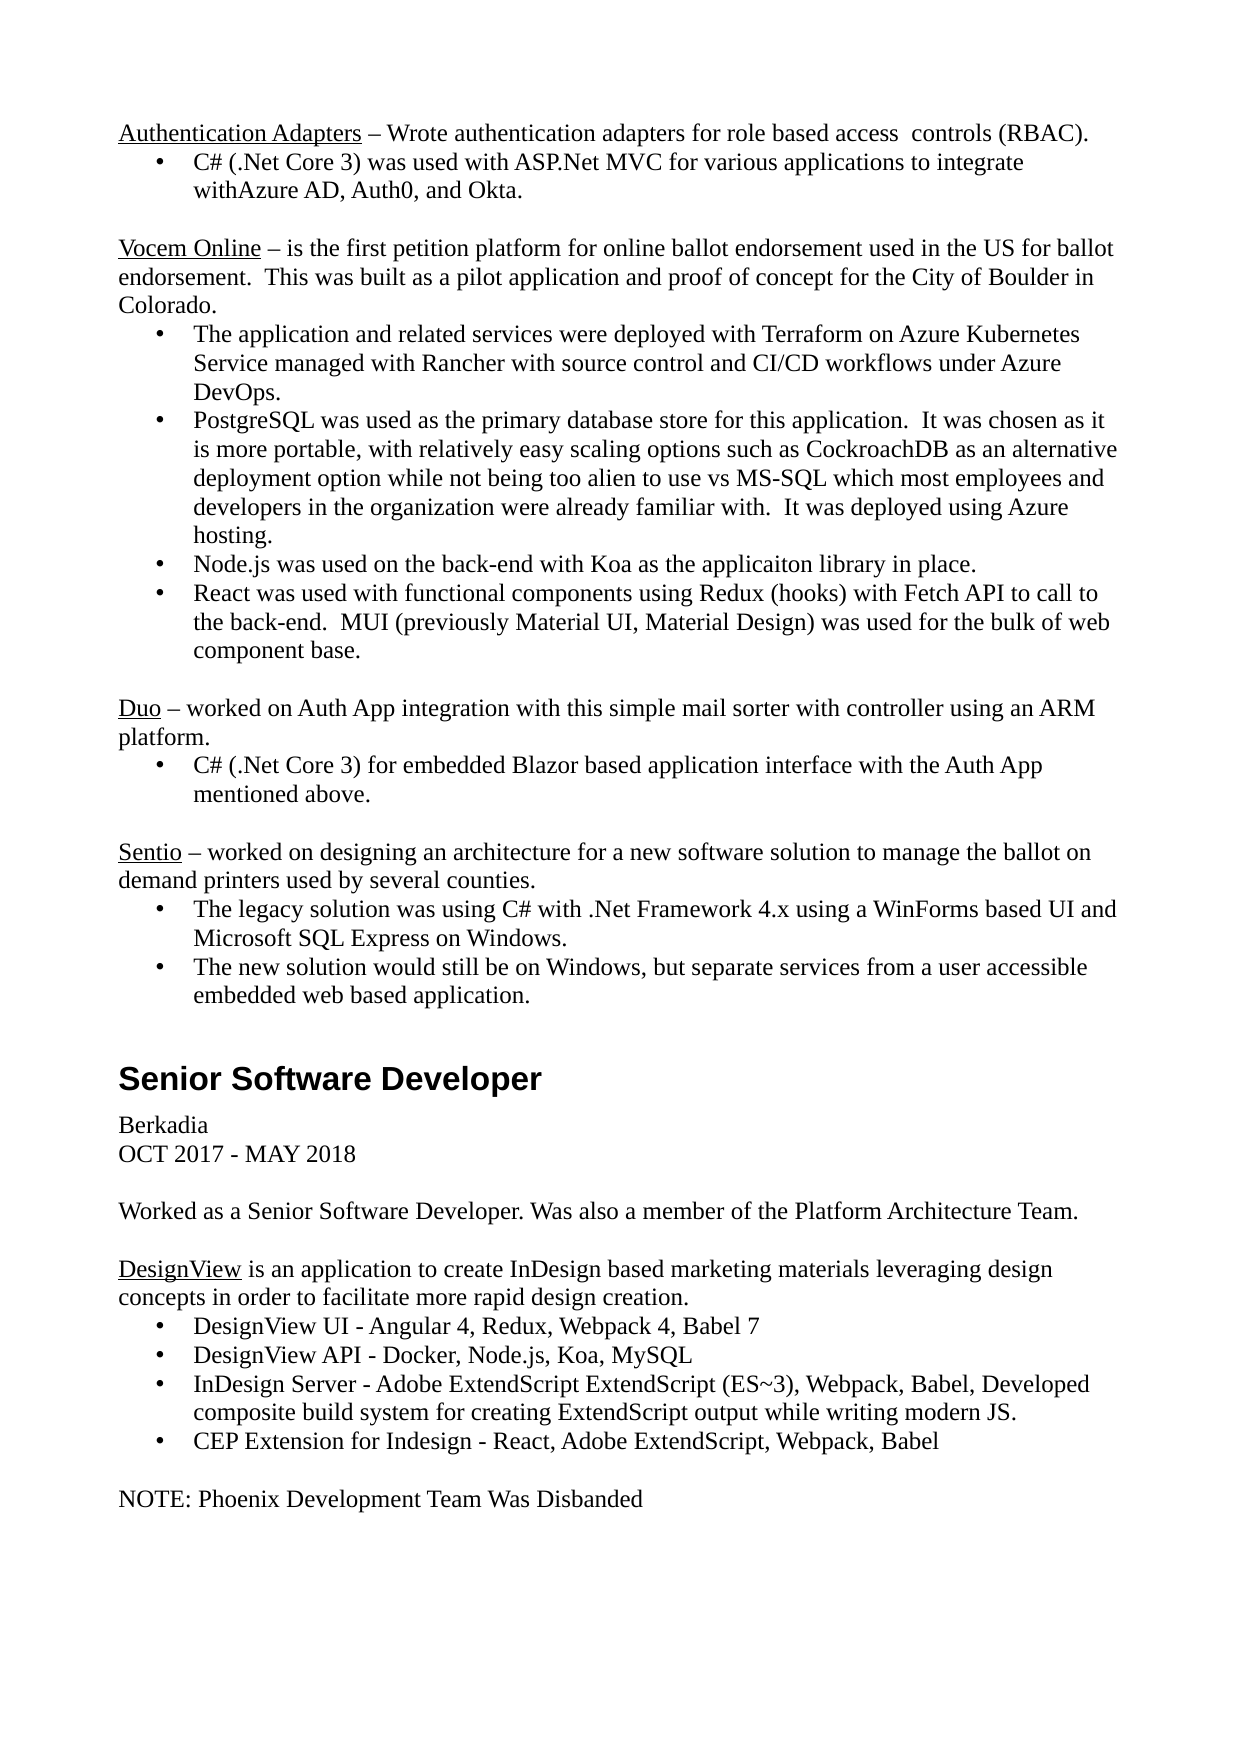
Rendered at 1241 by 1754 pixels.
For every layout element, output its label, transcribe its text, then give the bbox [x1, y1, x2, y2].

list DesignView API - Docker, Node.js, Koa, MySQL [156, 1340, 1122, 1369]
text Sentio – worked on designing an architecture for a new software solution to manage the ballot on demand printers used by several counties. [118, 837, 1122, 894]
list The new solution would still be on Windows, but separate services from a user accessible embedded web based application. [156, 952, 1122, 1009]
text Duo – worked on Auth App integration with this simple mail sorter with controller using an ARM platform. [118, 693, 1122, 751]
list InDesign Server - Adobe ExtendScript ExtendScript (ES~3), Webpack, Babel, Developed composite build system for creating ExtendScript output while writing modern JS. [156, 1369, 1122, 1426]
text Vocem Online – is the first petition platform for online ballot endorsement used in the US for ballot endorsement. This was built as a pilot application and proof of concept for the City of Boulder in Colorado. [118, 233, 1122, 319]
list Node.js was used on the back-end with Koa as the applicaiton library in place. [156, 549, 1122, 578]
text Berkadia [118, 1110, 1122, 1139]
list CEP Extension for Indesign - React, Adobe ExtendScript, Webpack, Babel [156, 1426, 1122, 1455]
list DesignView UI - Angular 4, Redux, Webpack 4, Babel 7 [156, 1311, 1122, 1340]
list C# (.Net Core 3) was used with ASP.Net MVC for various applications to integrate withAzure AD, Auth0, and Okta. [156, 147, 1122, 204]
text Worked as a Senior Software Developer. Was also a member of the Platform Architecture Team. [118, 1196, 1122, 1225]
list React was used with functional components using Redux (hooks) with Fetch API to call to the back-end. MUI (previously Material UI, Material Design) was used for the bulk of web component base. [156, 578, 1122, 664]
text NOTE: Phoenix Development Team Was Disbanded [118, 1484, 1122, 1512]
list C# (.Net Core 3) for embedded Blazor based application interface with the Auth App mentioned above. [156, 751, 1122, 808]
text DesignView is an application to create InDesign based marketing materials leveraging design concepts in order to facilitate more rapid design creation. [118, 1254, 1122, 1311]
list The legacy solution was using C# with .Net Framework 4.x using a WinForms based UI and Microsoft SQL Express on Windows. [156, 894, 1122, 952]
text Authentication Adapters – Wrote authentication adapters for role based access controls (RBAC). [118, 118, 1122, 147]
text OCT 2017 - MAY 2018 [118, 1139, 1122, 1167]
subtitle Senior Software Developer [118, 1059, 1122, 1097]
list PostgreSQL was used as the primary database store for this application. It was chosen as it is more portable, with relatively easy scaling options such as CockroachDB as an alternative deployment option while not being too alien to use vs MS-SQL which most employees and developers in the organization were already familiar with. It was deployed using Azure hosting. [156, 406, 1122, 549]
list The application and related services were deployed with Terraform on Azure Kubernetes Service managed with Rancher with source control and CI/CD workflows under Azure DevOps. [156, 319, 1122, 406]
